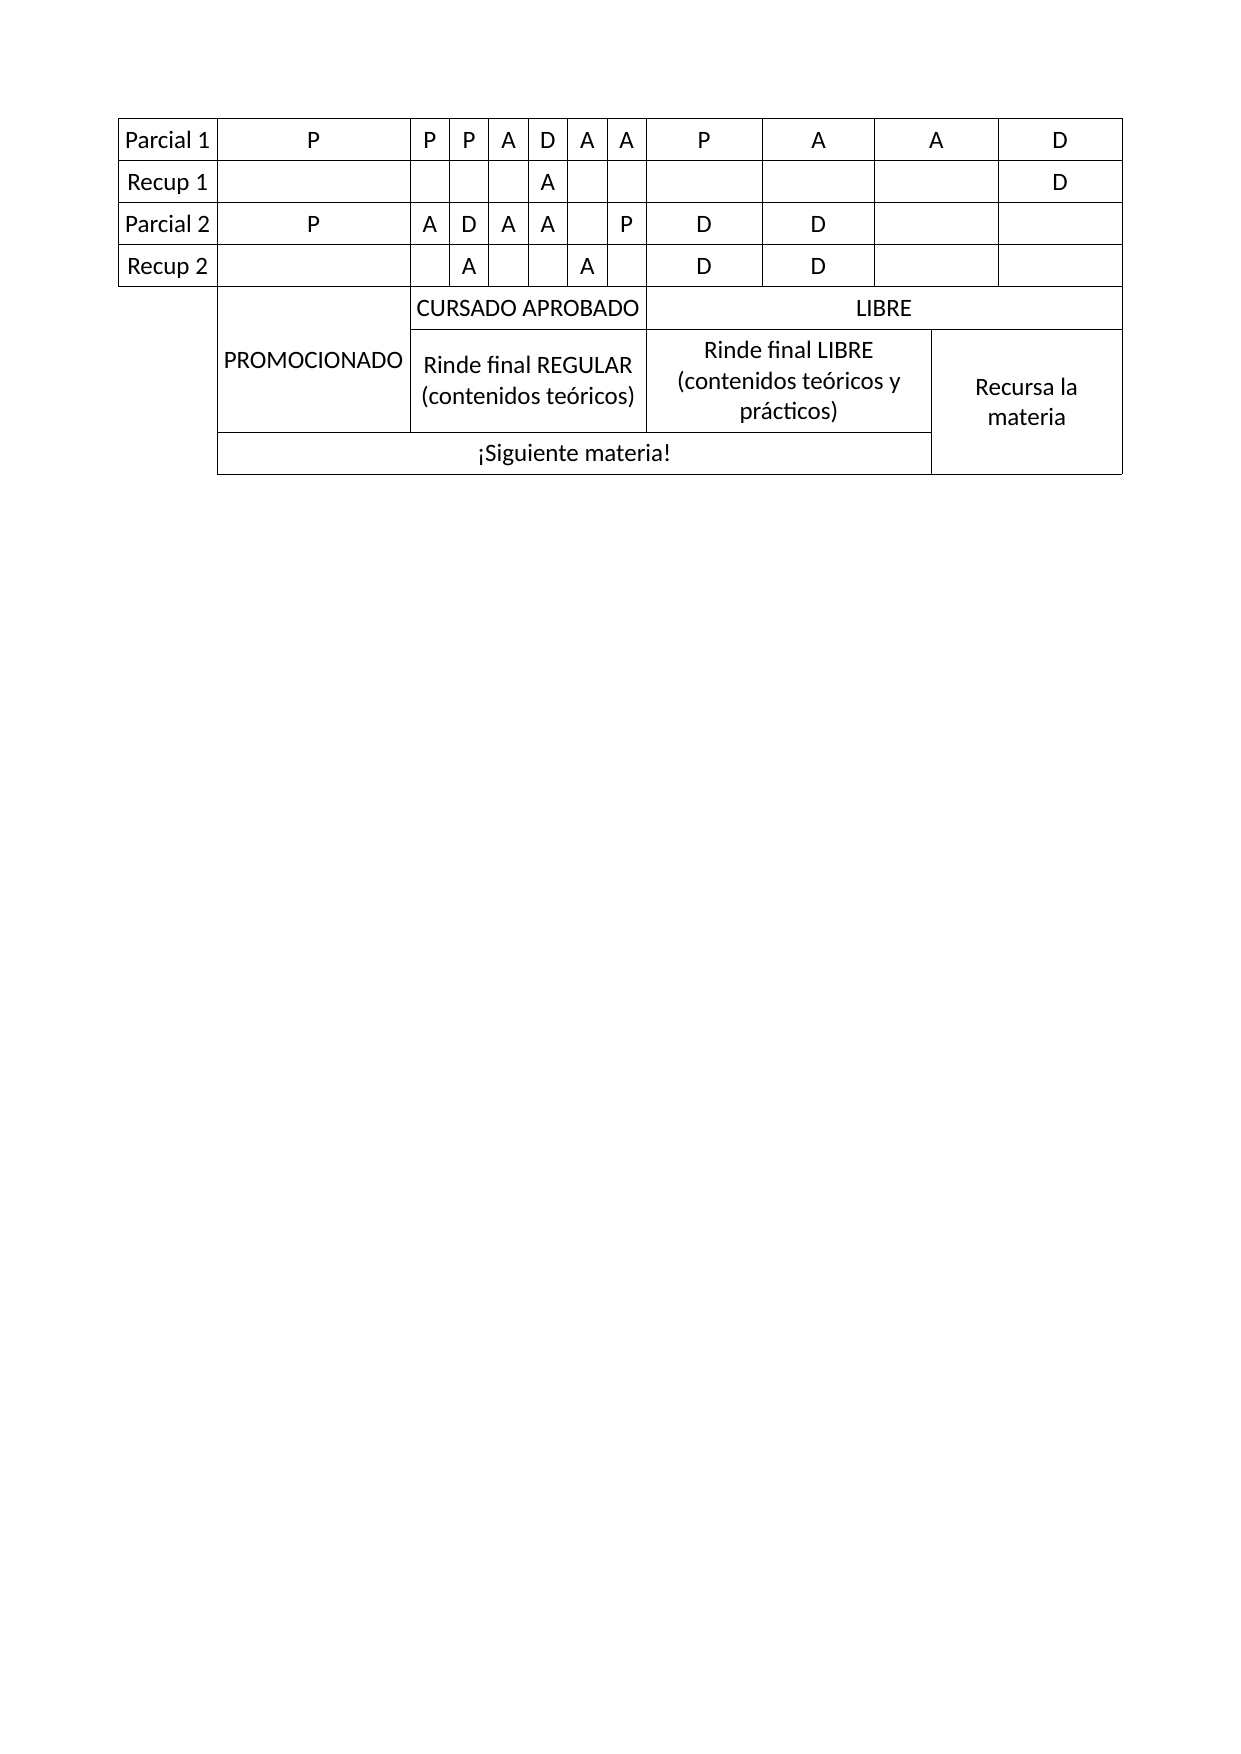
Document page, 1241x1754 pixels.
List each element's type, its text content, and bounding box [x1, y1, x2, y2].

table_header P [218, 119, 410, 160]
table_cell [411, 161, 449, 202]
table_cell PROMOCIONADO [218, 287, 410, 432]
table_cell CURSADO APROBADO [411, 287, 646, 328]
table_cell D [647, 203, 762, 244]
table_cell D [763, 203, 874, 244]
table_cell [608, 161, 646, 202]
table_cell [218, 245, 410, 286]
table_cell A [411, 203, 449, 244]
table_cell [118, 329, 217, 432]
table_cell [999, 203, 1122, 244]
table_cell [218, 161, 410, 202]
table_cell Rinde final LIBRE (contenidos teóricos y prácticos) [647, 330, 931, 432]
table_cell [568, 203, 607, 244]
table_cell [489, 245, 528, 286]
table_cell Parcial 2 [119, 203, 217, 244]
table_cell P [218, 203, 410, 244]
table_header P [647, 119, 762, 160]
table_cell Recup 2 [119, 245, 217, 286]
table_header A [608, 119, 646, 160]
table_cell A [529, 161, 567, 202]
table_header P [411, 119, 449, 160]
table_cell [875, 203, 998, 244]
table_header D [999, 119, 1122, 160]
table_cell [647, 161, 762, 202]
table_header P [450, 119, 488, 160]
table_header Parcial 1 [119, 119, 217, 160]
table_cell [763, 161, 874, 202]
table_cell [411, 245, 449, 286]
table_cell Recursa la materia [932, 330, 1122, 474]
table_cell Rinde final REGULAR (contenidos teóricos) [411, 330, 646, 432]
table_header A [568, 119, 607, 160]
table_header A [763, 119, 874, 160]
table_cell [875, 245, 998, 286]
table_cell D [450, 203, 488, 244]
table_cell A [568, 245, 607, 286]
table_header A [875, 119, 998, 160]
table_cell [118, 432, 217, 474]
table_cell D [999, 161, 1122, 202]
table_cell A [529, 203, 567, 244]
table_cell [608, 245, 646, 286]
table_cell Recup 1 [119, 161, 217, 202]
table_cell D [763, 245, 874, 286]
table_cell A [489, 203, 528, 244]
table_cell [875, 161, 998, 202]
table_cell [489, 161, 528, 202]
table_cell [118, 287, 217, 328]
table_cell [568, 161, 607, 202]
table_cell LIBRE [647, 287, 1122, 328]
table_cell D [647, 245, 762, 286]
table_cell P [608, 203, 646, 244]
table_cell [450, 161, 488, 202]
table_cell A [450, 245, 488, 286]
table_cell [999, 245, 1122, 286]
table_cell ¡Siguiente materia! [218, 433, 931, 474]
table_header D [529, 119, 567, 160]
table_header A [489, 119, 528, 160]
table_cell [529, 245, 567, 286]
